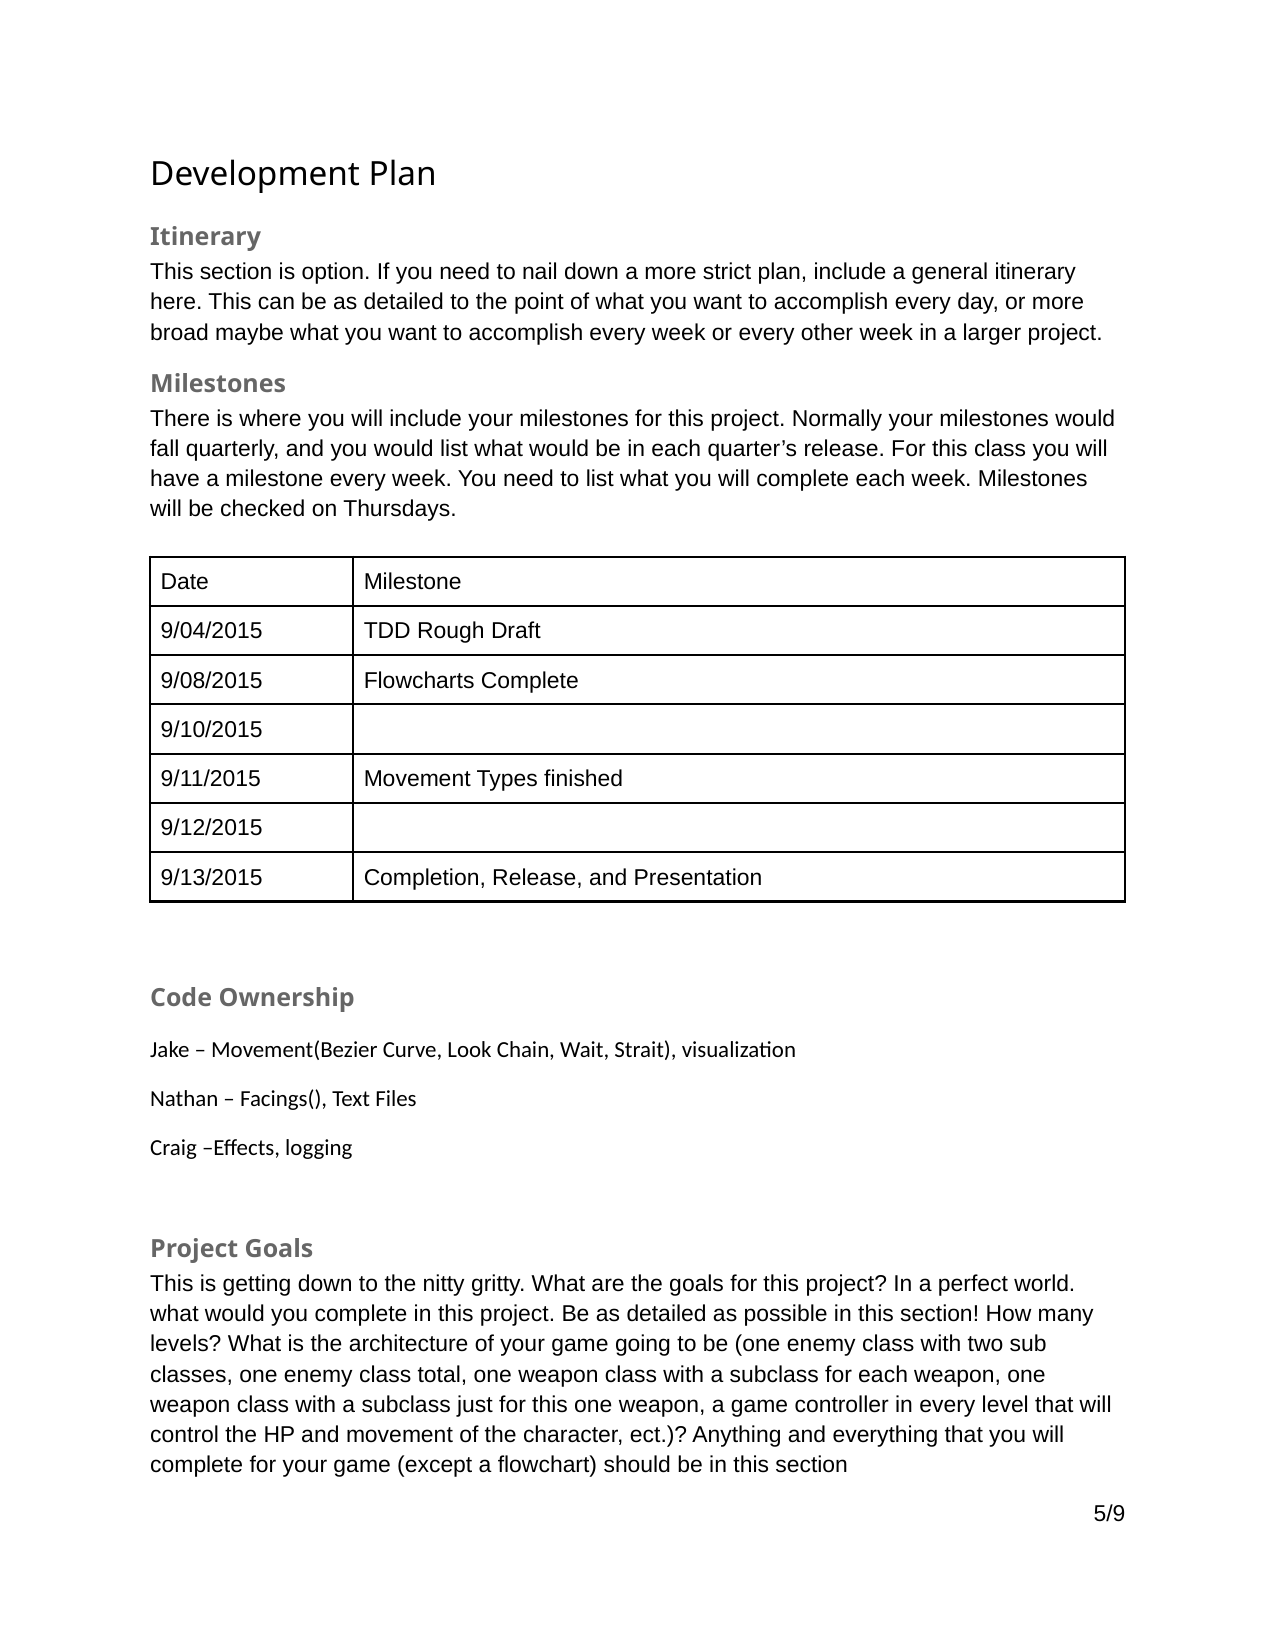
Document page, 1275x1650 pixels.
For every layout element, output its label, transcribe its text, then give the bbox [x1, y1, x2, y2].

table_cell 9/11/2015 [151, 755, 352, 802]
table_cell Flowcharts Complete [354, 656, 1124, 703]
subtitle Craig –Effects, logging [150, 1133, 1125, 1161]
subtitle Milestones [150, 365, 1125, 399]
text This is getting down to the nitty gritty. What are the goals for this project? In a perfect world. what would you complete in this project. Be as detailed as possible in this section! How many levels? What is the architecture of your game going to be (one enemy class with two sub classes, one enemy class total, one weapon class with a subclass for each weapon, one weapon class with a subclass just for this one weapon, a game controller in every level that will control the HP and movement of the character, ect.)? Anything and everything that you will complete for your game (except a flowchart) should be in this section [150, 1270, 1125, 1478]
table_header Milestone [354, 558, 1124, 605]
table_cell 9/10/2015 [151, 705, 352, 753]
table_header Date [151, 558, 352, 605]
text There is where you will include your milestones for this project. Normally your milestones would fall quarterly, and you would list what would be in each quarter’s release. For this class you will have a milestone every week. You need to list what you will complete each week. Milestones will be checked on Thursdays. [150, 404, 1125, 521]
table_cell [354, 705, 1124, 753]
text This section is option. If you need to nail down a more strict plan, include a general itinerary here. This can be as detailed to the point of what you want to accomplish every day, or more broad maybe what you want to accomplish every week or every other week in a larger project. [150, 258, 1125, 345]
subtitle Jake – Movement(Bezier Curve, Look Chain, Wait, Strait), visualization [150, 1035, 1125, 1063]
table_cell 9/08/2015 [151, 656, 352, 703]
subtitle Development Plan [150, 150, 1125, 195]
table_cell Movement Types finished [354, 755, 1124, 802]
subtitle Code Ownership [150, 979, 1125, 1014]
table_cell [354, 804, 1124, 851]
table_cell 9/13/2015 [151, 853, 352, 900]
subtitle Nathan – Facings(), Text Files [150, 1084, 1125, 1112]
table_cell Completion, Release, and Presentation [354, 853, 1124, 900]
subtitle Project Goals [150, 1231, 1125, 1265]
subtitle Itinerary [150, 219, 1125, 253]
table_cell 9/12/2015 [151, 804, 352, 851]
table_cell TDD Rough Draft [354, 607, 1124, 654]
table_cell 9/04/2015 [151, 607, 352, 654]
